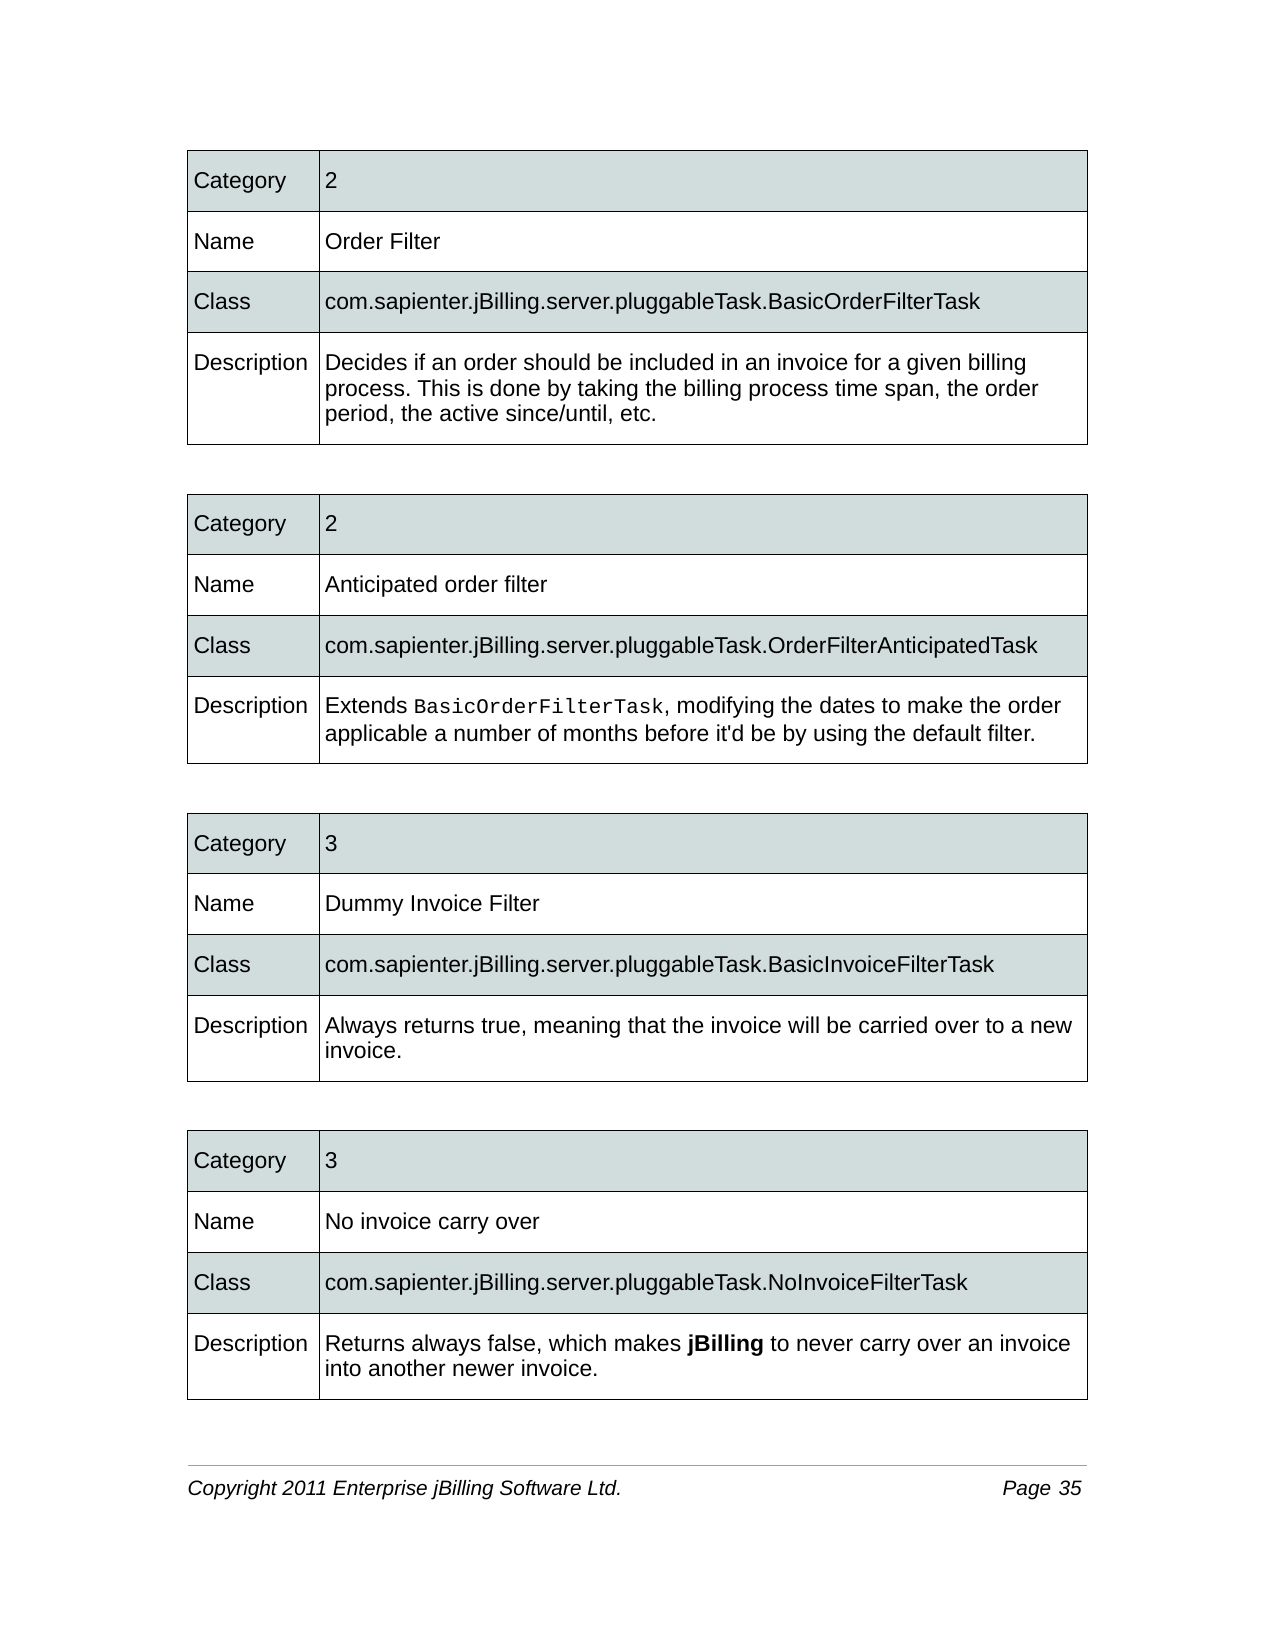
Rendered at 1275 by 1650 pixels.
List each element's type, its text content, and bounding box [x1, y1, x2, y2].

table_cell com.sapienter.jBilling.server.pluggableTask.NoInvoiceFilterTask [320, 1253, 1087, 1313]
table_cell Order Filter [320, 212, 1087, 271]
table_cell Name [188, 555, 319, 615]
table_cell Name [188, 874, 319, 934]
table_cell Description [188, 1314, 319, 1399]
table_cell Class [188, 935, 319, 995]
table_cell Class [188, 616, 319, 676]
table_header 2 [320, 151, 1087, 211]
table_cell Class [188, 1253, 319, 1313]
table_cell Decides if an order should be included in an invoice for a given billing process. This is done by taking the billing process time span, the order period, the active since/until, etc. [320, 333, 1087, 444]
table_header Category [188, 495, 319, 554]
table_cell Anticipated order filter [320, 555, 1087, 615]
table_cell Description [188, 333, 319, 444]
table_cell Extends BasicOrderFilterTask, modifying the dates to make the order applicable a number of months before it'd be by using the default filter. [320, 677, 1087, 763]
table_cell Description [188, 677, 319, 763]
table_cell Class [188, 272, 319, 332]
table_header 3 [320, 814, 1087, 873]
table_cell com.sapienter.jBilling.server.pluggableTask.BasicInvoiceFilterTask [320, 935, 1087, 995]
table_cell Always returns true, meaning that the invoice will be carried over to a new invoice. [320, 996, 1087, 1081]
table_header 3 [320, 1131, 1087, 1191]
table_cell Returns always false, which makes jBilling to never carry over an invoice into another newer invoice. [320, 1314, 1087, 1399]
table_header Category [188, 1131, 319, 1191]
table_cell Name [188, 212, 319, 271]
table_header Category [188, 151, 319, 211]
table_cell com.sapienter.jBilling.server.pluggableTask.BasicOrderFilterTask [320, 272, 1087, 332]
table_header Category [188, 814, 319, 873]
table_header 2 [320, 495, 1087, 554]
table_cell No invoice carry over [320, 1192, 1087, 1252]
table_cell Dummy Invoice Filter [320, 874, 1087, 934]
table_cell com.sapienter.jBilling.server.pluggableTask.OrderFilterAnticipatedTask [320, 616, 1087, 676]
table_cell Description [188, 996, 319, 1081]
table_cell Name [188, 1192, 319, 1252]
